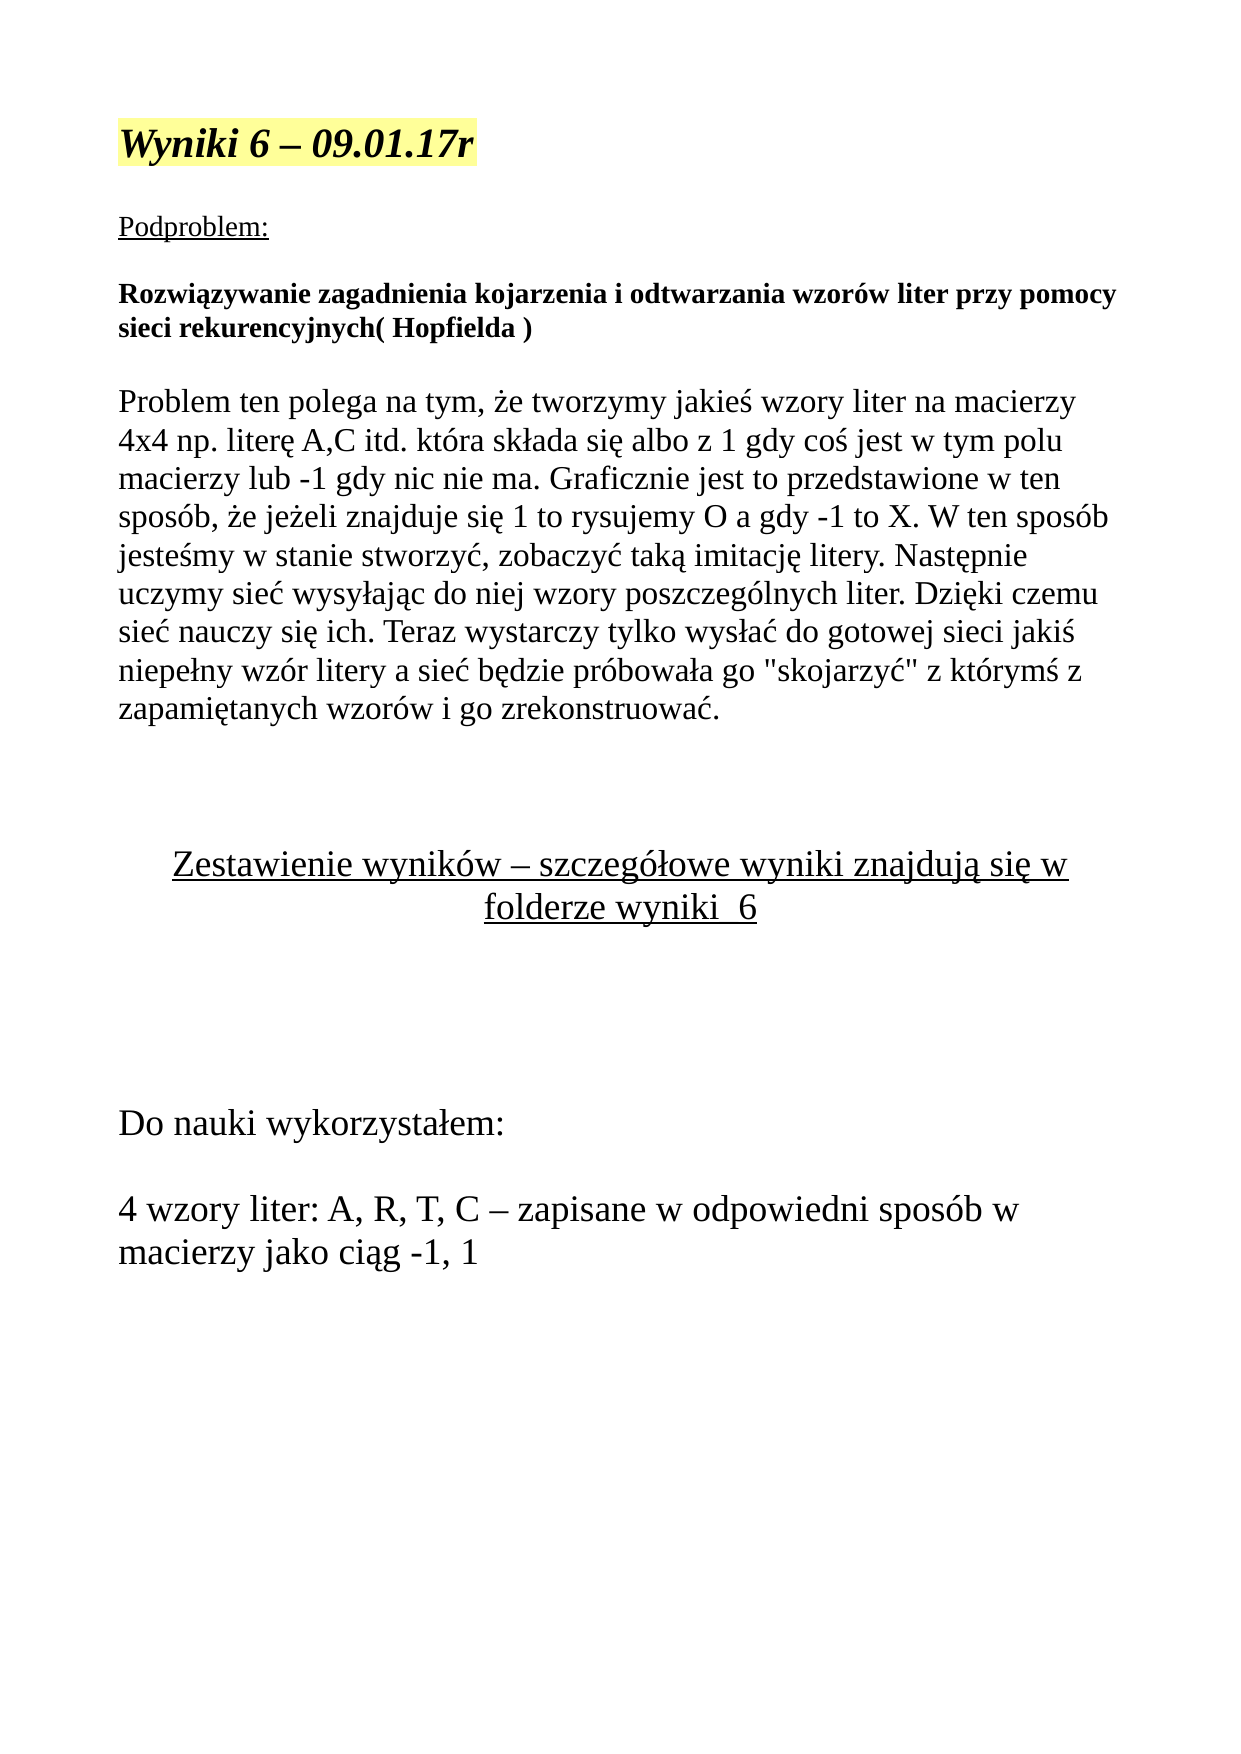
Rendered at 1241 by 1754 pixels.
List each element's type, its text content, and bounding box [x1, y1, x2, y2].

text Do nauki wykorzystałem: [118, 1100, 1122, 1143]
text Podproblem: [118, 209, 1122, 243]
text Problem ten polega na tym, że tworzymy jakieś wzory liter na macierzy 4x4 np. literę A,C itd. która składa się albo z 1 gdy coś jest w tym polu macierzy lub -1 gdy nic nie ma. Graficznie jest to przedstawione w ten sposób, że jeżeli znajduje się 1 to rysujemy O a gdy -1 to X. W ten sposób jesteśmy w stanie stworzyć, zobaczyć taką imitację litery. Następnie uczymy sieć wysyłając do niej wzory poszczególnych liter. Dzięki czemu sieć nauczy się ich. Teraz wystarczy tylko wysłać do gotowej sieci jakiś niepełny wzór litery a sieć będzie próbowała go "skojarzyć" z którymś z zapamiętanych wzorów i go zrekonstruować. [118, 382, 1122, 727]
text Rozwiązywanie zagadnienia kojarzenia i odtwarzania wzorów liter przy pomocy sieci rekurencyjnych( Hopfielda ) [118, 276, 1122, 343]
text Zestawienie wyników – szczegółowe wyniki znajdują się w folderze wyniki_6 [118, 842, 1122, 928]
text 4 wzory liter: A, R, T, C – zapisane w odpowiedni sposób w macierzy jako ciąg -1, 1 [118, 1187, 1122, 1273]
text Wyniki 6 – 09.01.17r [118, 118, 1122, 166]
